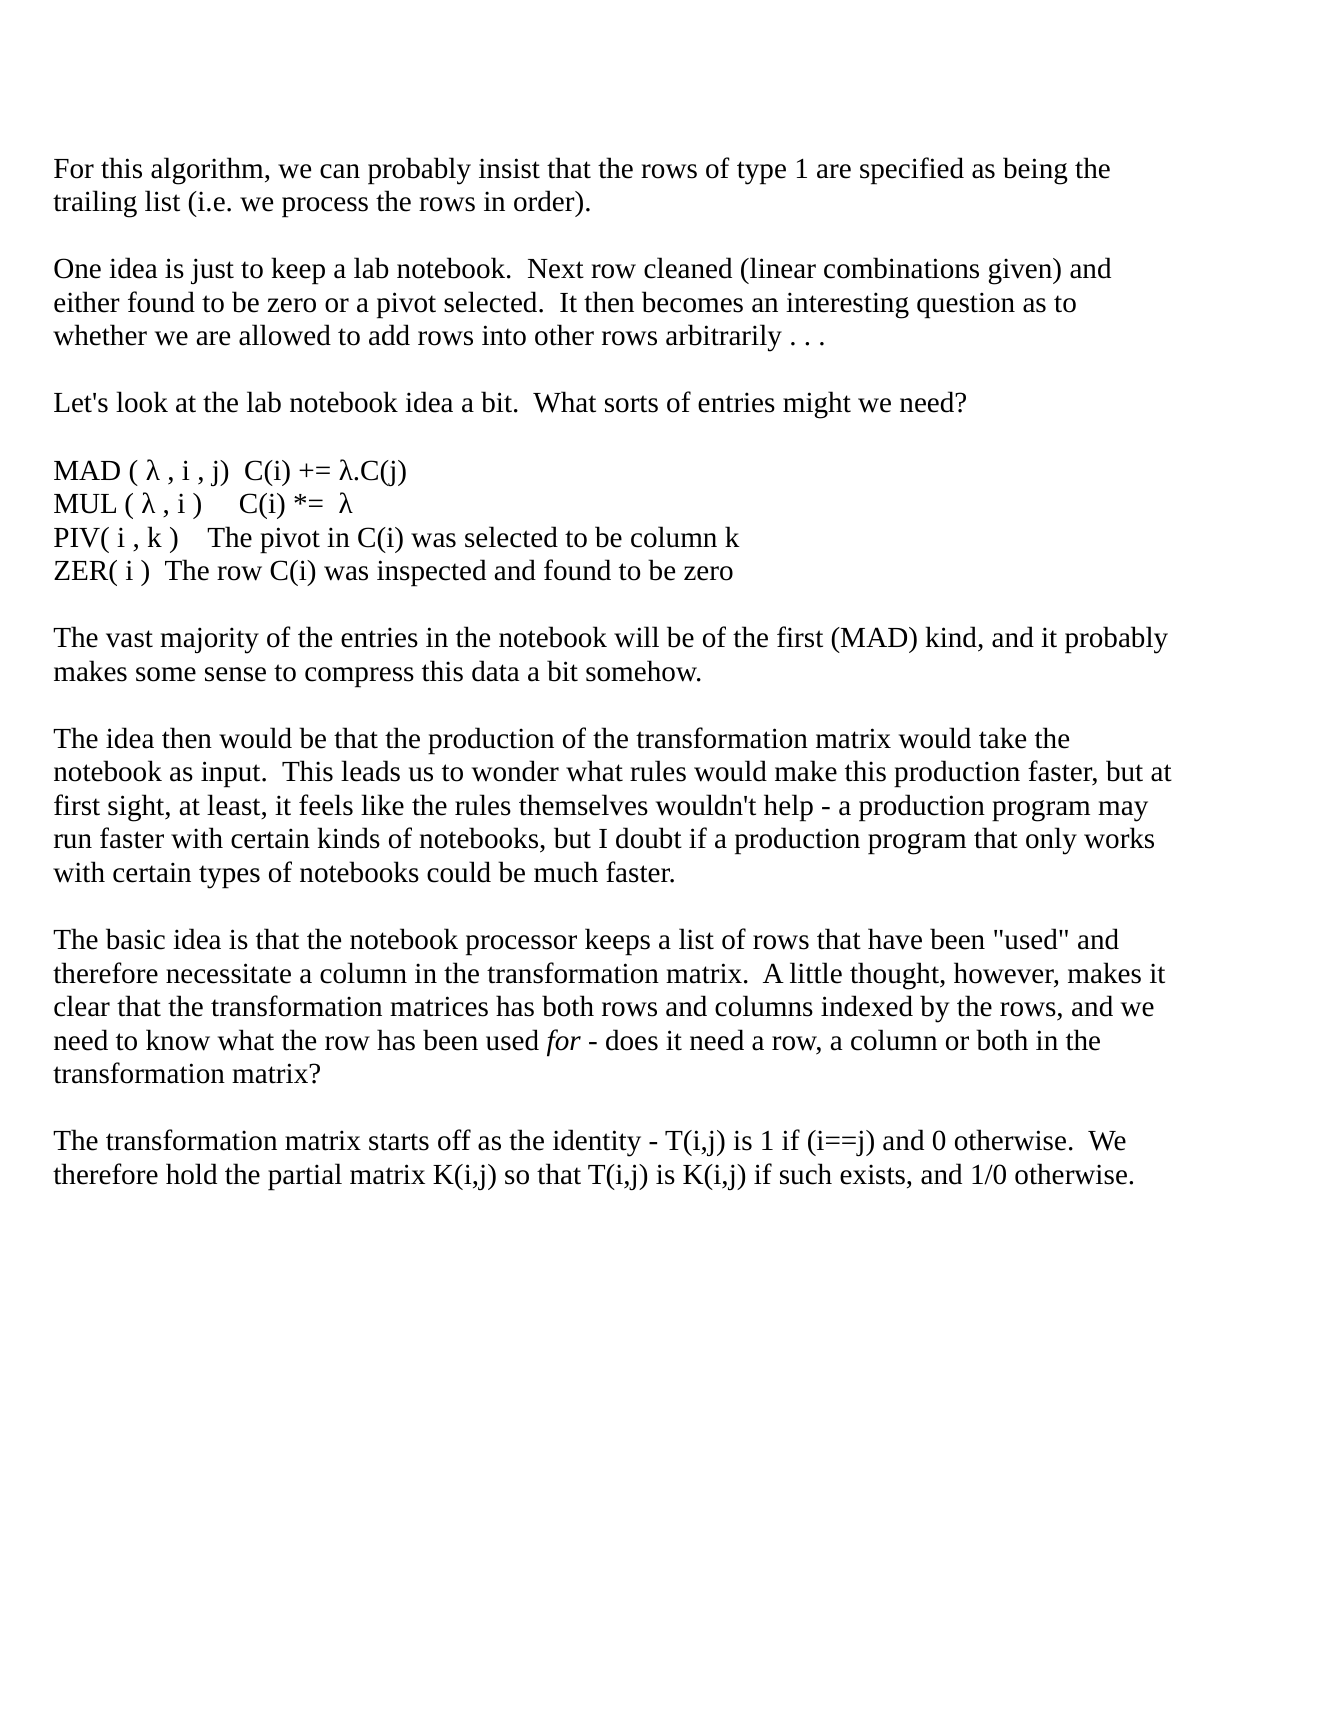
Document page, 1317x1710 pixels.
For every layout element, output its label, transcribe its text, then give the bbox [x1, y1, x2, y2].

text PIV( i , k ) The pivot in C(i) was selected to be column k [53, 520, 1174, 553]
text ZER( i ) The row C(i) was inspected and found to be zero [53, 553, 1174, 587]
text MAD ( λ , i , j) C(i) += λ.C(j) [53, 453, 1174, 486]
text Let's look at the lab notebook idea a bit. What sorts of entries might we need? [53, 386, 1174, 419]
text One idea is just to keep a lab notebook. Next row cleaned (linear combinations given) and either found to be zero or a pivot selected. It then becomes an interesting question as to whether we are allowed to add rows into other rows arbitrarily . . . [53, 251, 1174, 352]
text For this algorithm, we can probably insist that the rows of type 1 are specified as being the trailing list (i.e. we process the rows in order). [53, 151, 1174, 218]
text The idea then would be that the production of the transformation matrix would take the notebook as input. This leads us to wonder what rules would make this production faster, but at first sight, at least, it feels like the rules themselves wouldn't help - a production program may run faster with certain kinds of notebooks, but I doubt if a production program that only works with certain types of notebooks could be much faster. [53, 721, 1174, 889]
text MUL ( λ , i ) C(i) *= λ [53, 486, 1174, 520]
text The transformation matrix starts off as the identity - T(i,j) is 1 if (i==j) and 0 otherwise. We therefore hold the partial matrix K(i,j) so that T(i,j) is K(i,j) if such exists, and 1/0 otherwise. [53, 1123, 1174, 1191]
text The basic idea is that the notebook processor keeps a list of rows that have been "used" and therefore necessitate a column in the transformation matrix. A little thought, however, makes it clear that the transformation matrices has both rows and columns indexed by the rows, and we need to know what the row has been used for - does it need a row, a column or both in the transformation matrix? [53, 922, 1174, 1090]
text The vast majority of the entries in the notebook will be of the first (MAD) kind, and it probably makes some sense to compress this data a bit somehow. [53, 620, 1174, 687]
